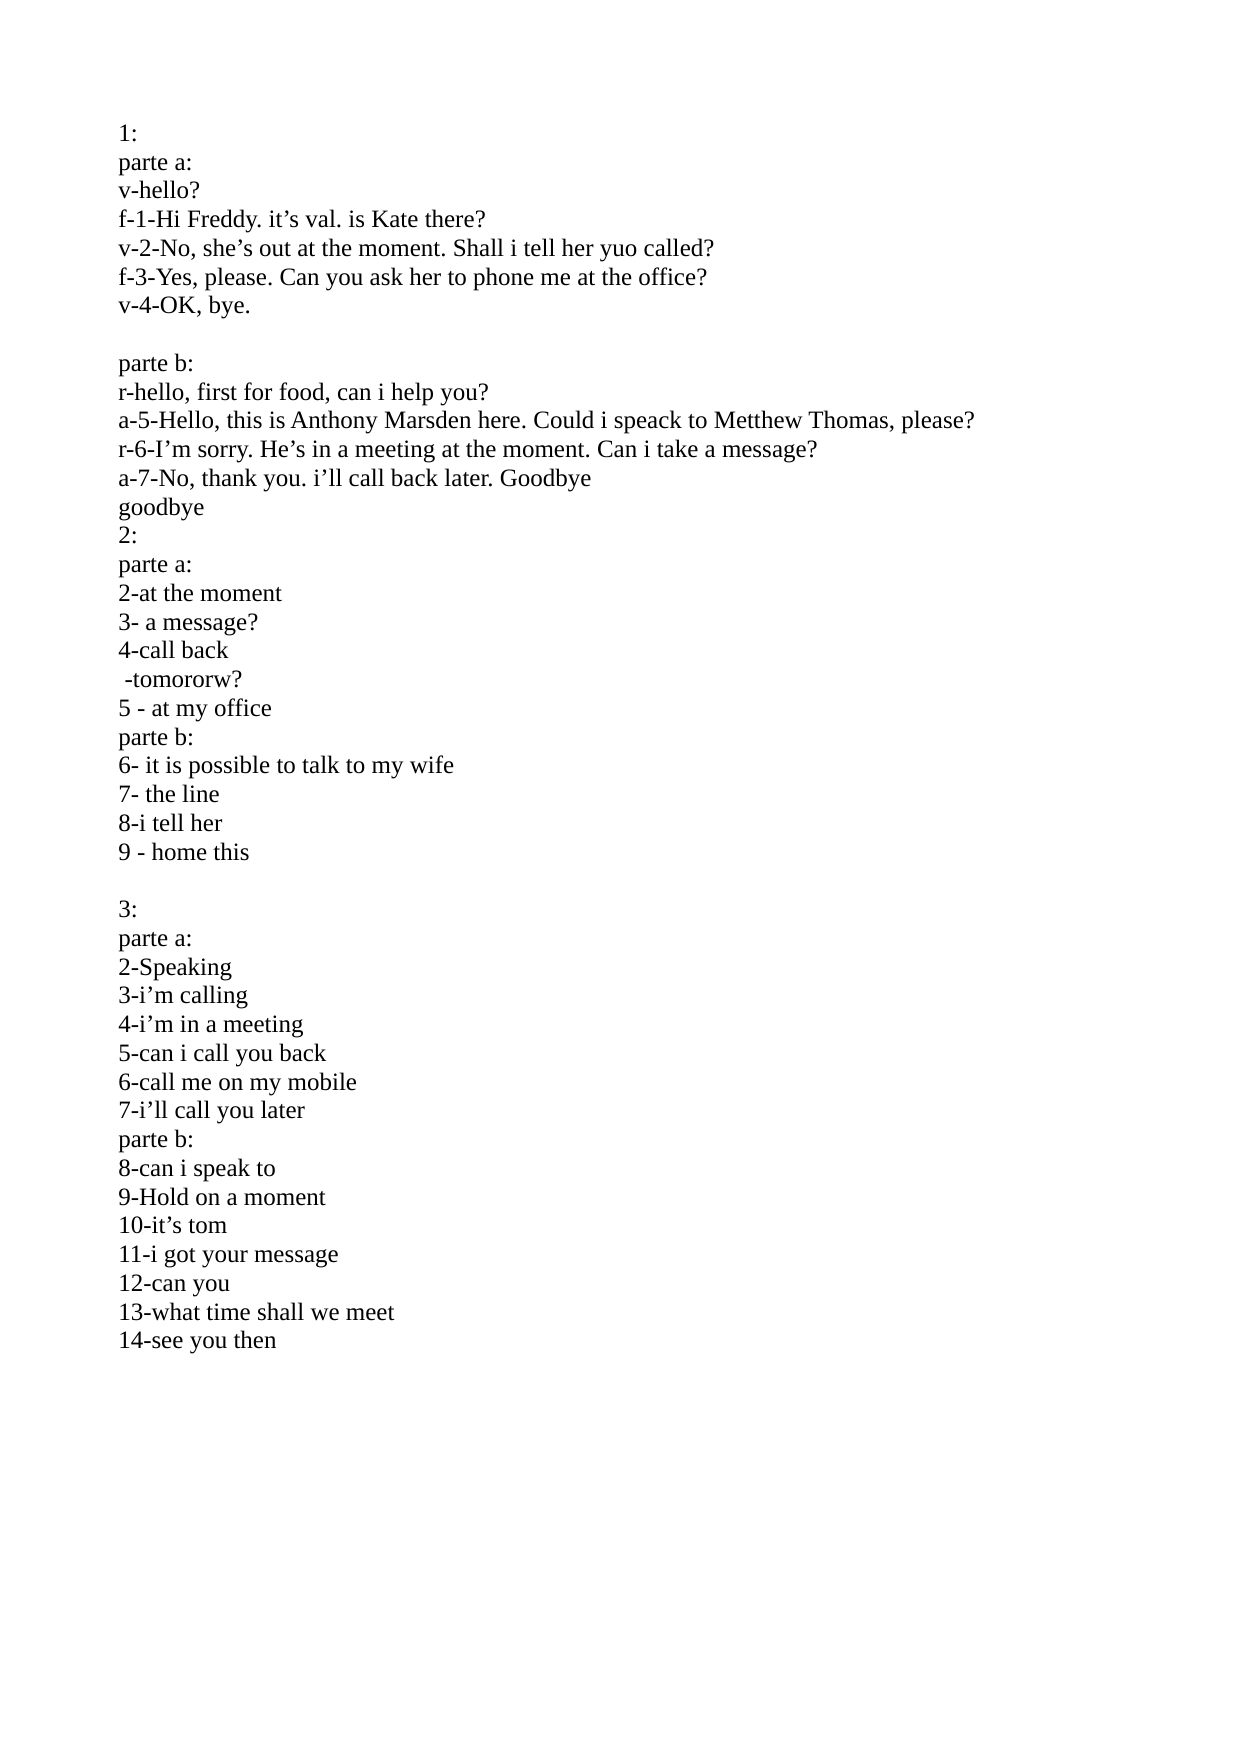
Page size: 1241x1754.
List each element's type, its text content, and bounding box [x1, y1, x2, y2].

text a-7-No, thank you. i’ll call back later. Goodbye [118, 463, 1122, 492]
text 10-it’s tom [118, 1211, 1122, 1239]
text 3- a message? [118, 607, 1122, 636]
text 9 - home this [118, 837, 1122, 866]
text 9-Hold on a moment [118, 1182, 1122, 1211]
text parte b: [118, 722, 1122, 751]
text 4-i’m in a meeting [118, 1009, 1122, 1038]
text parte a: [118, 147, 1122, 176]
text parte b: [118, 348, 1122, 377]
text 3-i’m calling [118, 981, 1122, 1009]
text r-hello, first for food, can i help you? [118, 377, 1122, 406]
text 2-at the moment [118, 578, 1122, 607]
text v-hello? [118, 176, 1122, 204]
text 7- the line [118, 779, 1122, 808]
text 11-i got your message [118, 1239, 1122, 1268]
text parte a: [118, 549, 1122, 578]
text 7-i’ll call you later [118, 1096, 1122, 1124]
text 6- it is possible to talk to my wife [118, 751, 1122, 779]
text parte b: [118, 1124, 1122, 1153]
text 3: [118, 894, 1122, 923]
text v-4-OK, bye. [118, 291, 1122, 319]
text 13-what time shall we meet [118, 1297, 1122, 1326]
text v-2-No, she’s out at the moment. Shall i tell her yuo called? [118, 233, 1122, 262]
text a-5-Hello, this is Anthony Marsden here. Could i speack to Metthew Thomas, please? [118, 406, 1122, 434]
text r-6-I’m sorry. He’s in a meeting at the moment. Can i take a message? [118, 434, 1122, 463]
text 1: [118, 118, 1122, 147]
text 12-can you [118, 1268, 1122, 1297]
text f-3-Yes, please. Can you ask her to phone me at the office? [118, 262, 1122, 291]
text goodbye [118, 492, 1122, 521]
text 5 - at my office [118, 693, 1122, 722]
text 14-see you then [118, 1326, 1122, 1354]
text 2: [118, 521, 1122, 549]
text 4-call back [118, 636, 1122, 664]
text 8-i tell her [118, 808, 1122, 837]
text 5-can i call you back [118, 1038, 1122, 1067]
text 6-call me on my mobile [118, 1067, 1122, 1096]
text parte a: [118, 923, 1122, 952]
text f-1-Hi Freddy. it’s val. is Kate there? [118, 204, 1122, 233]
text 8-can i speak to [118, 1153, 1122, 1182]
text -tomororw? [118, 664, 1122, 693]
text 2-Speaking [118, 952, 1122, 981]
